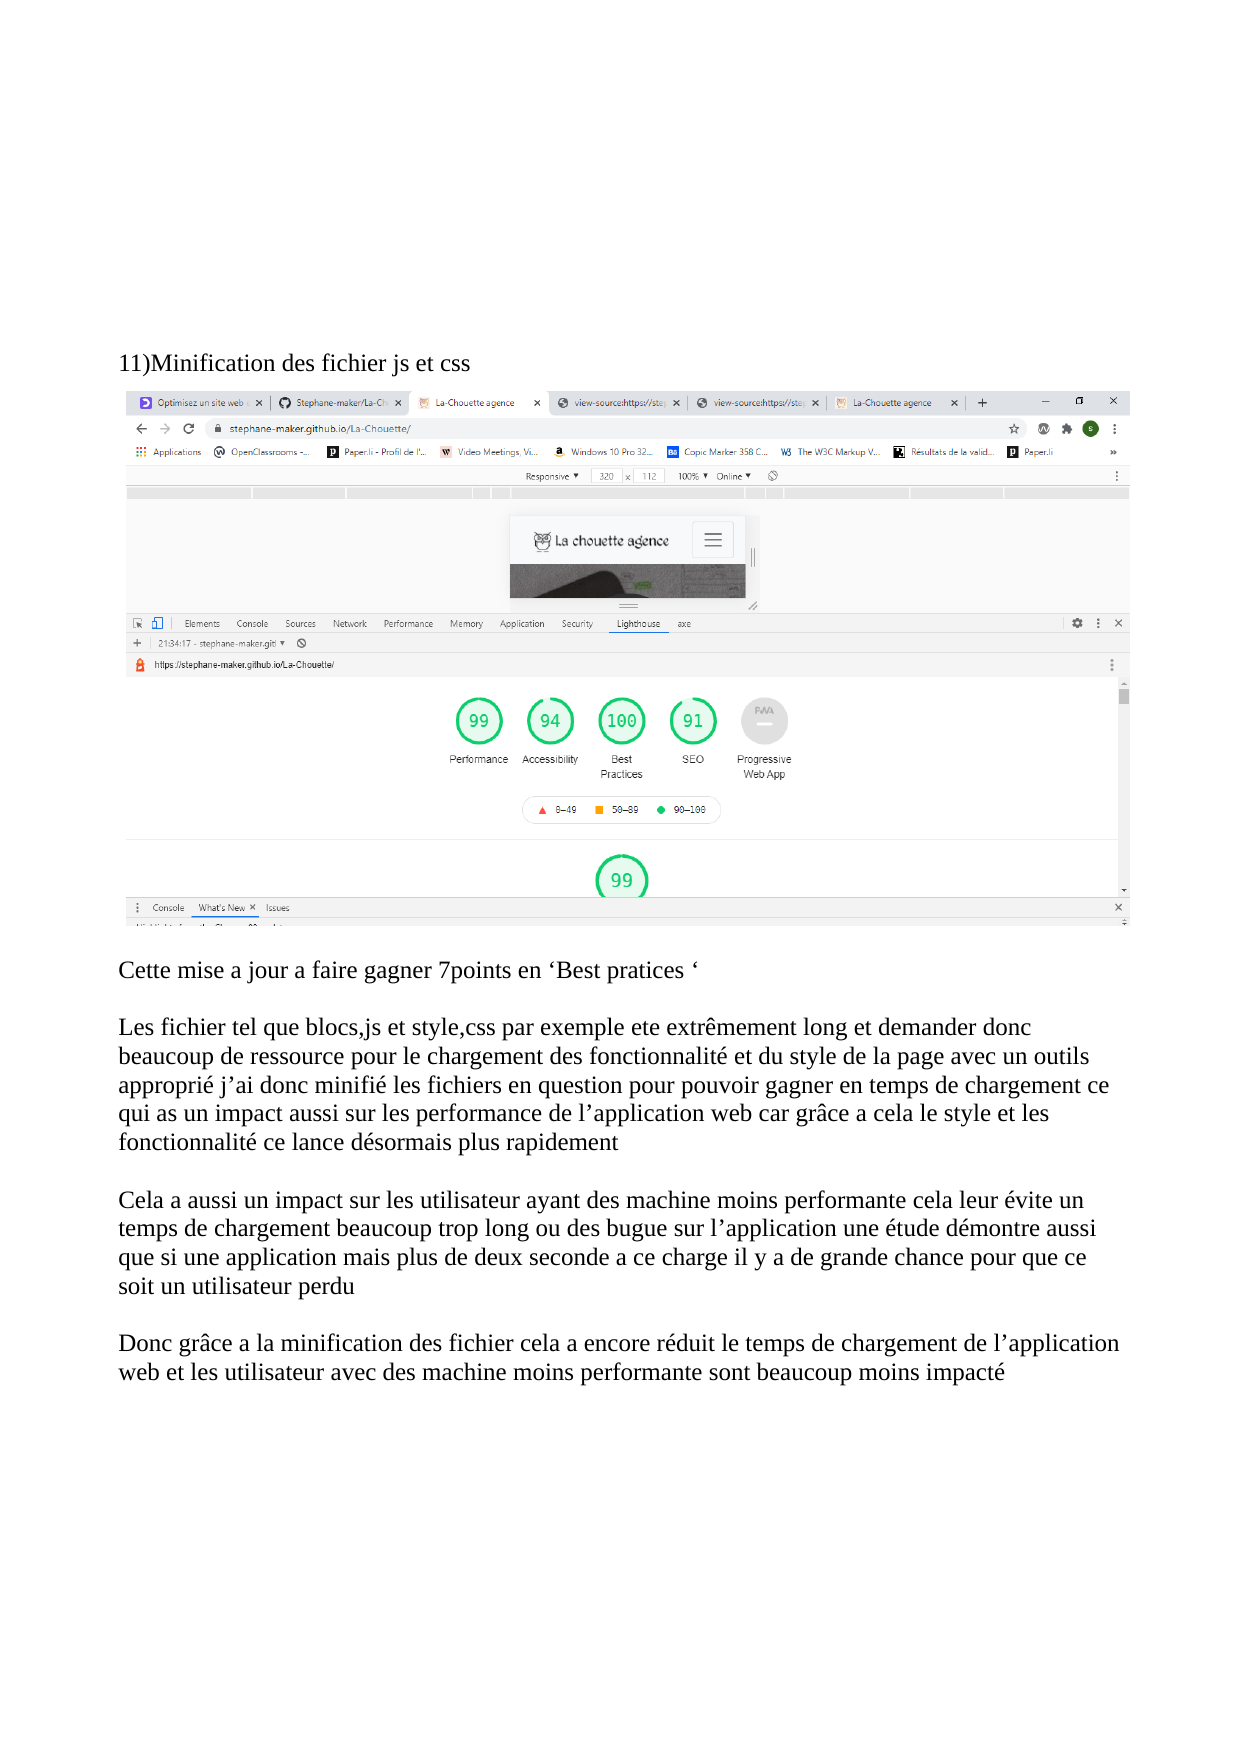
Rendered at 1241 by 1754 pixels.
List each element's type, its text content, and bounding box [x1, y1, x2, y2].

text Les fichier tel que blocs,js et style,css par exemple ete extrêmement long et demander donc beaucoup de ressource pour le chargement des fonctionnalité et du style de la page avec un outils approprié j’ai donc minifié les fichiers en question pour pouvoir gagner en temps de chargement ce qui as un impact aussi sur les performance de l’application web car grâce a cela le style et les fonctionnalité ce lance désormais plus rapidement [118, 1012, 1122, 1156]
text Cette mise a jour a faire gagner 7points en ‘Best pratices ‘ [118, 377, 1122, 983]
text 11)Minification des fichier js et css [118, 348, 1122, 377]
text Donc grâce a la minification des fichier cela a encore réduit le temps de chargement de l’application web et les utilisateur avec des machine moins performante sont beaucoup moins impacté [118, 1328, 1122, 1616]
picture [126, 391, 1130, 926]
text Cela a aussi un impact sur les utilisateur ayant des machine moins performante cela leur évite un temps de chargement beaucoup trop long ou des bugue sur l’application une étude démontre aussi que si une application mais plus de deux seconde a ce charge il y a de grande chance pour que ce soit un utilisateur perdu [118, 1185, 1122, 1300]
